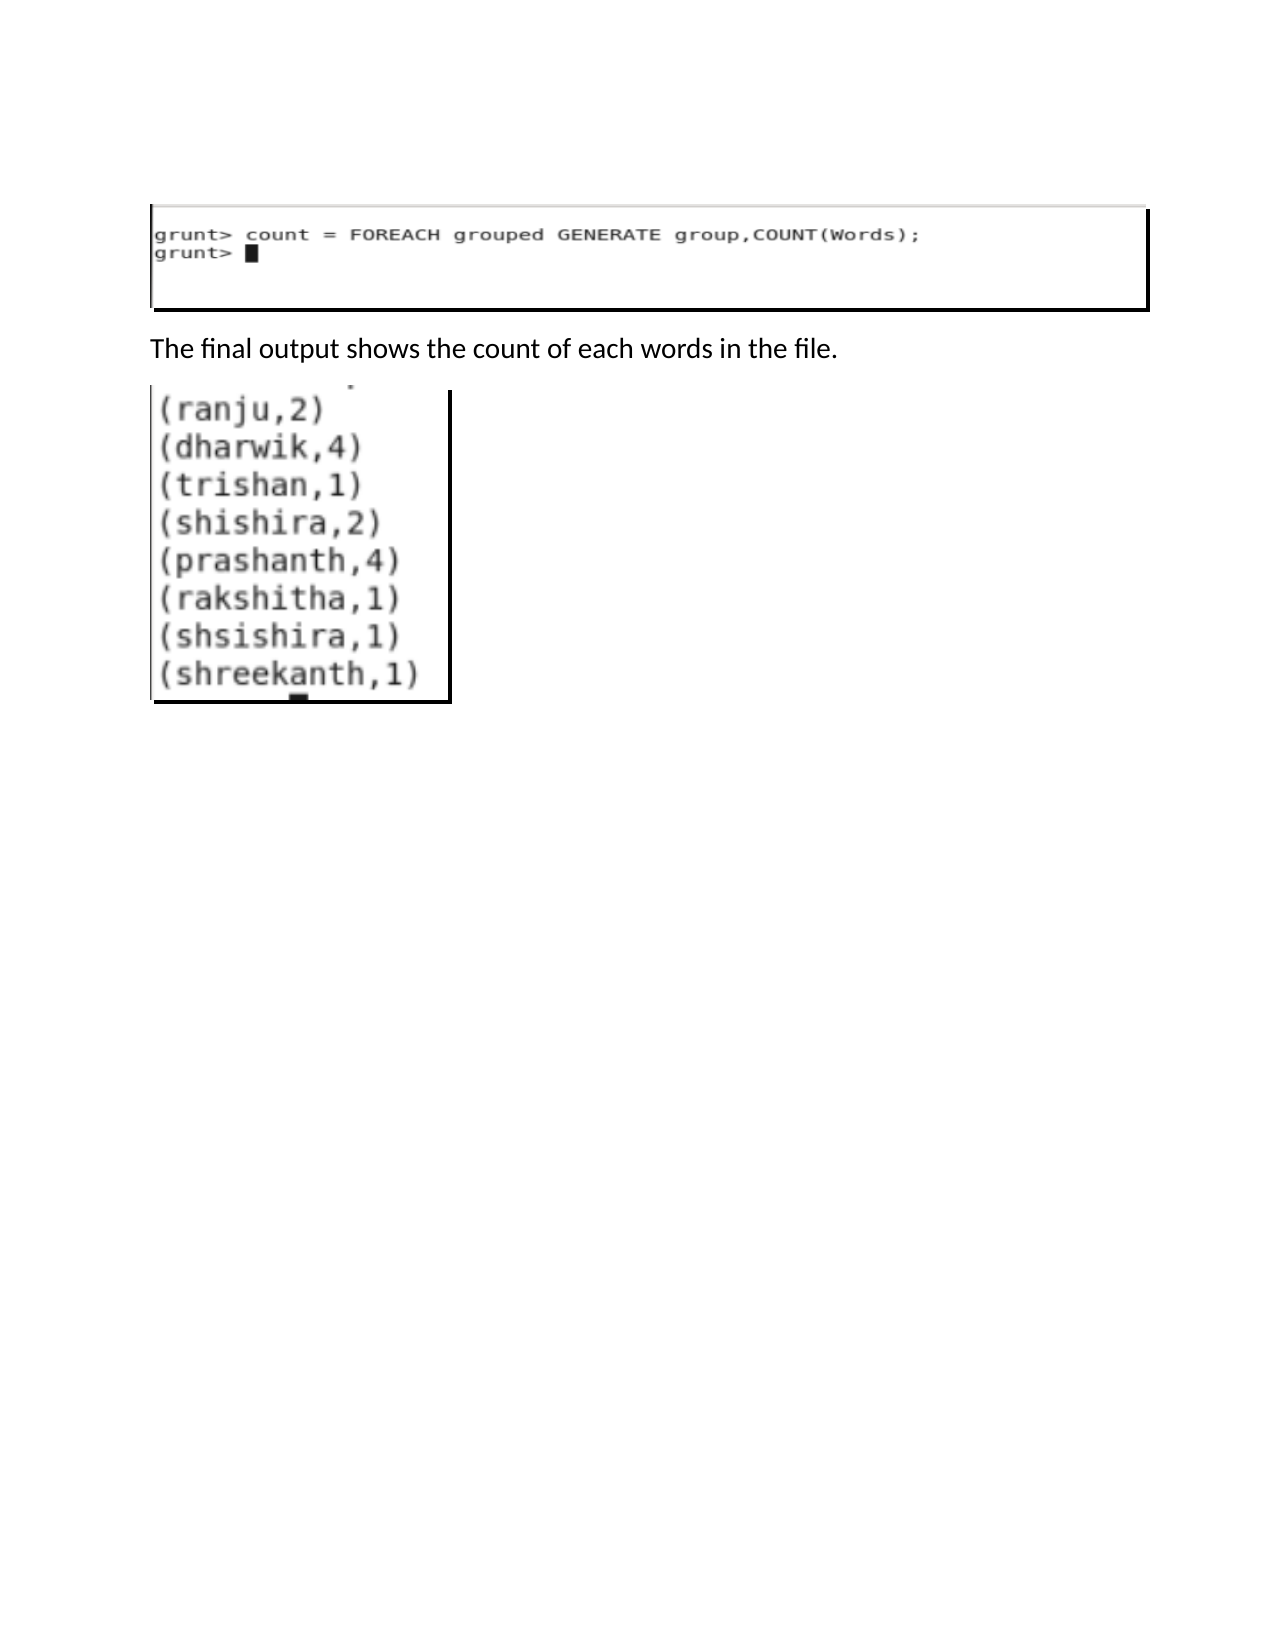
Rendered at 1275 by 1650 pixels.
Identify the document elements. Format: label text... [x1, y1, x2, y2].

text The final output shows the count of each words in the file. [150, 331, 1125, 366]
picture [150, 385, 448, 700]
picture [150, 204, 1146, 308]
